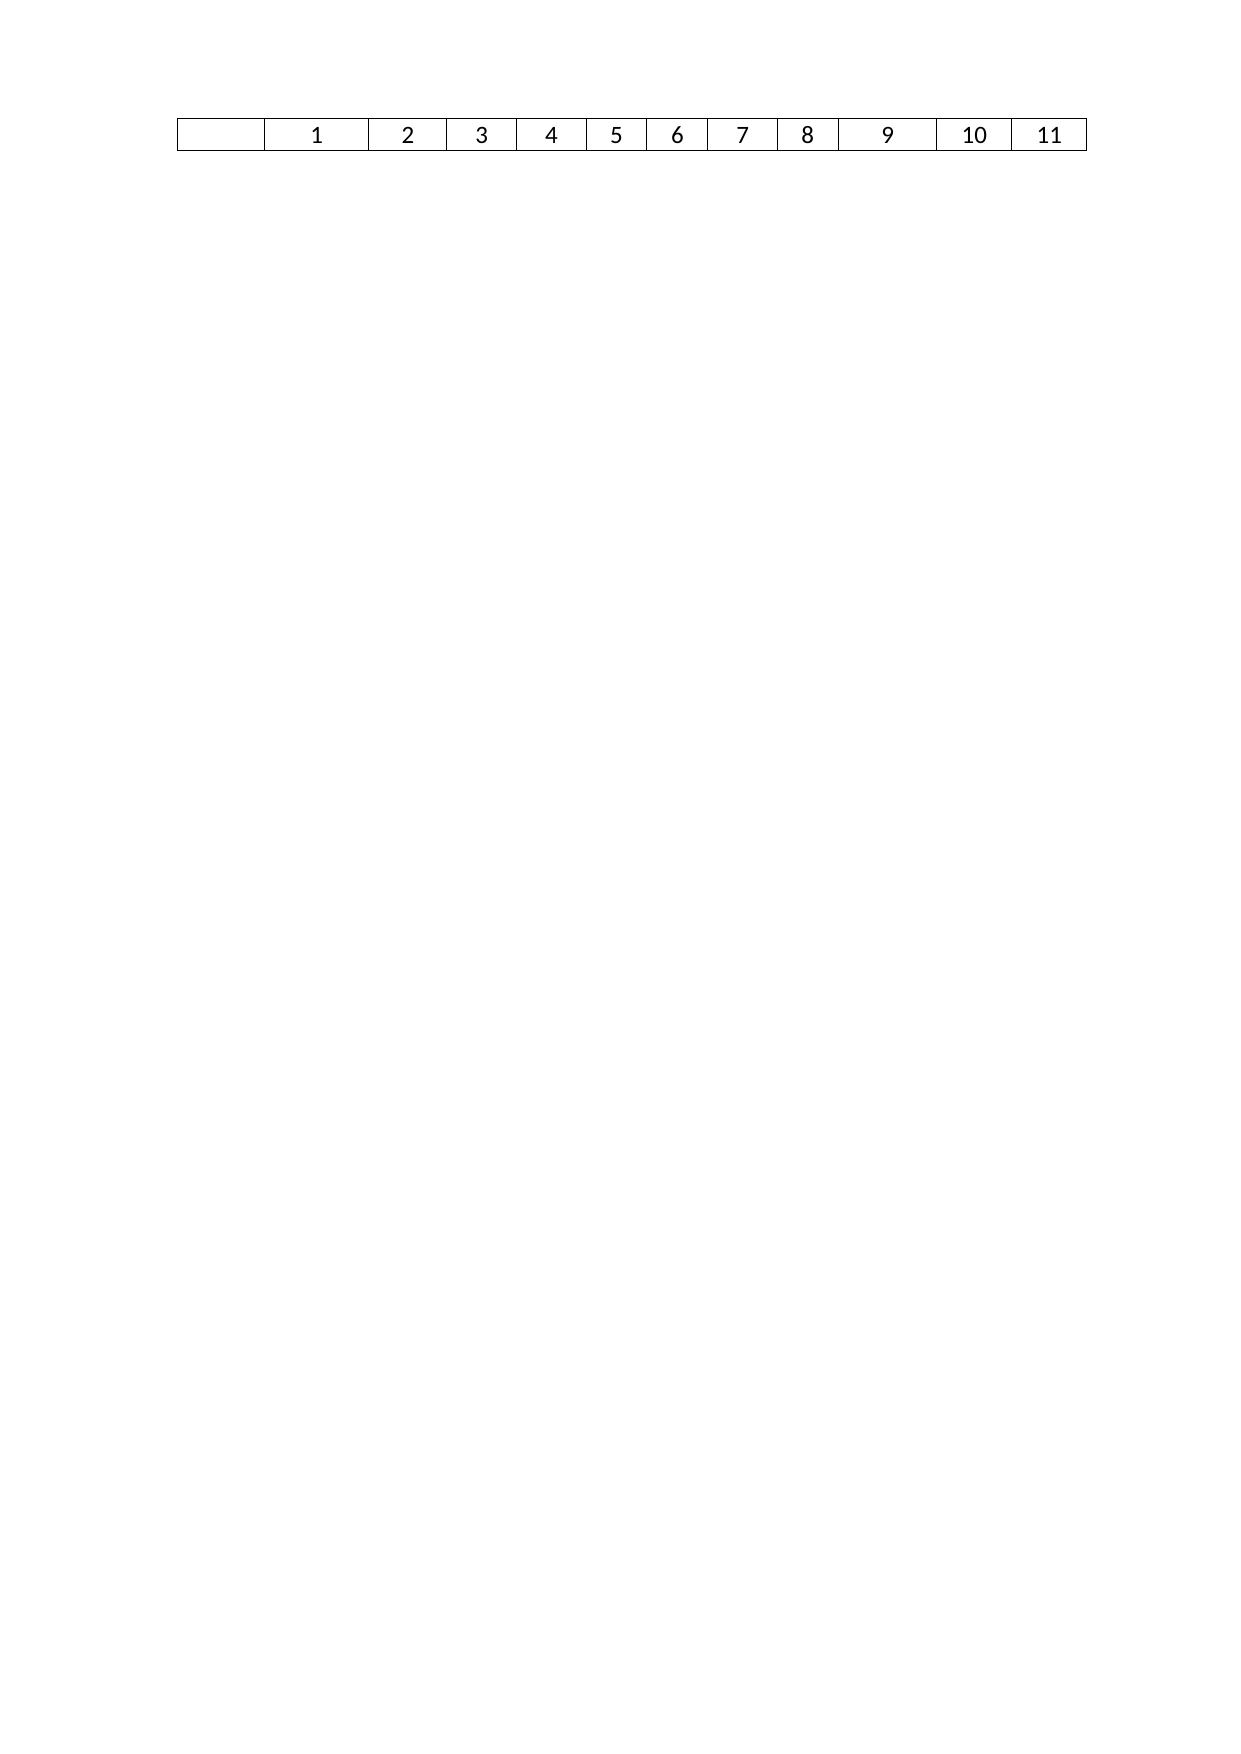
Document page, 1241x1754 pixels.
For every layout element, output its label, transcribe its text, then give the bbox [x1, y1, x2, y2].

table_header 6 [647, 119, 707, 150]
table_header 2 [369, 119, 446, 150]
table_header 9 [839, 119, 936, 150]
table_header 1 [265, 119, 368, 150]
table_header [178, 119, 264, 150]
table_header 10 [937, 119, 1011, 150]
table_header 8 [778, 119, 838, 150]
table_header 11 [1012, 119, 1086, 150]
table_header 7 [708, 119, 777, 150]
table_header 3 [447, 119, 516, 150]
table_header 4 [517, 119, 586, 150]
table_header 5 [587, 119, 646, 150]
